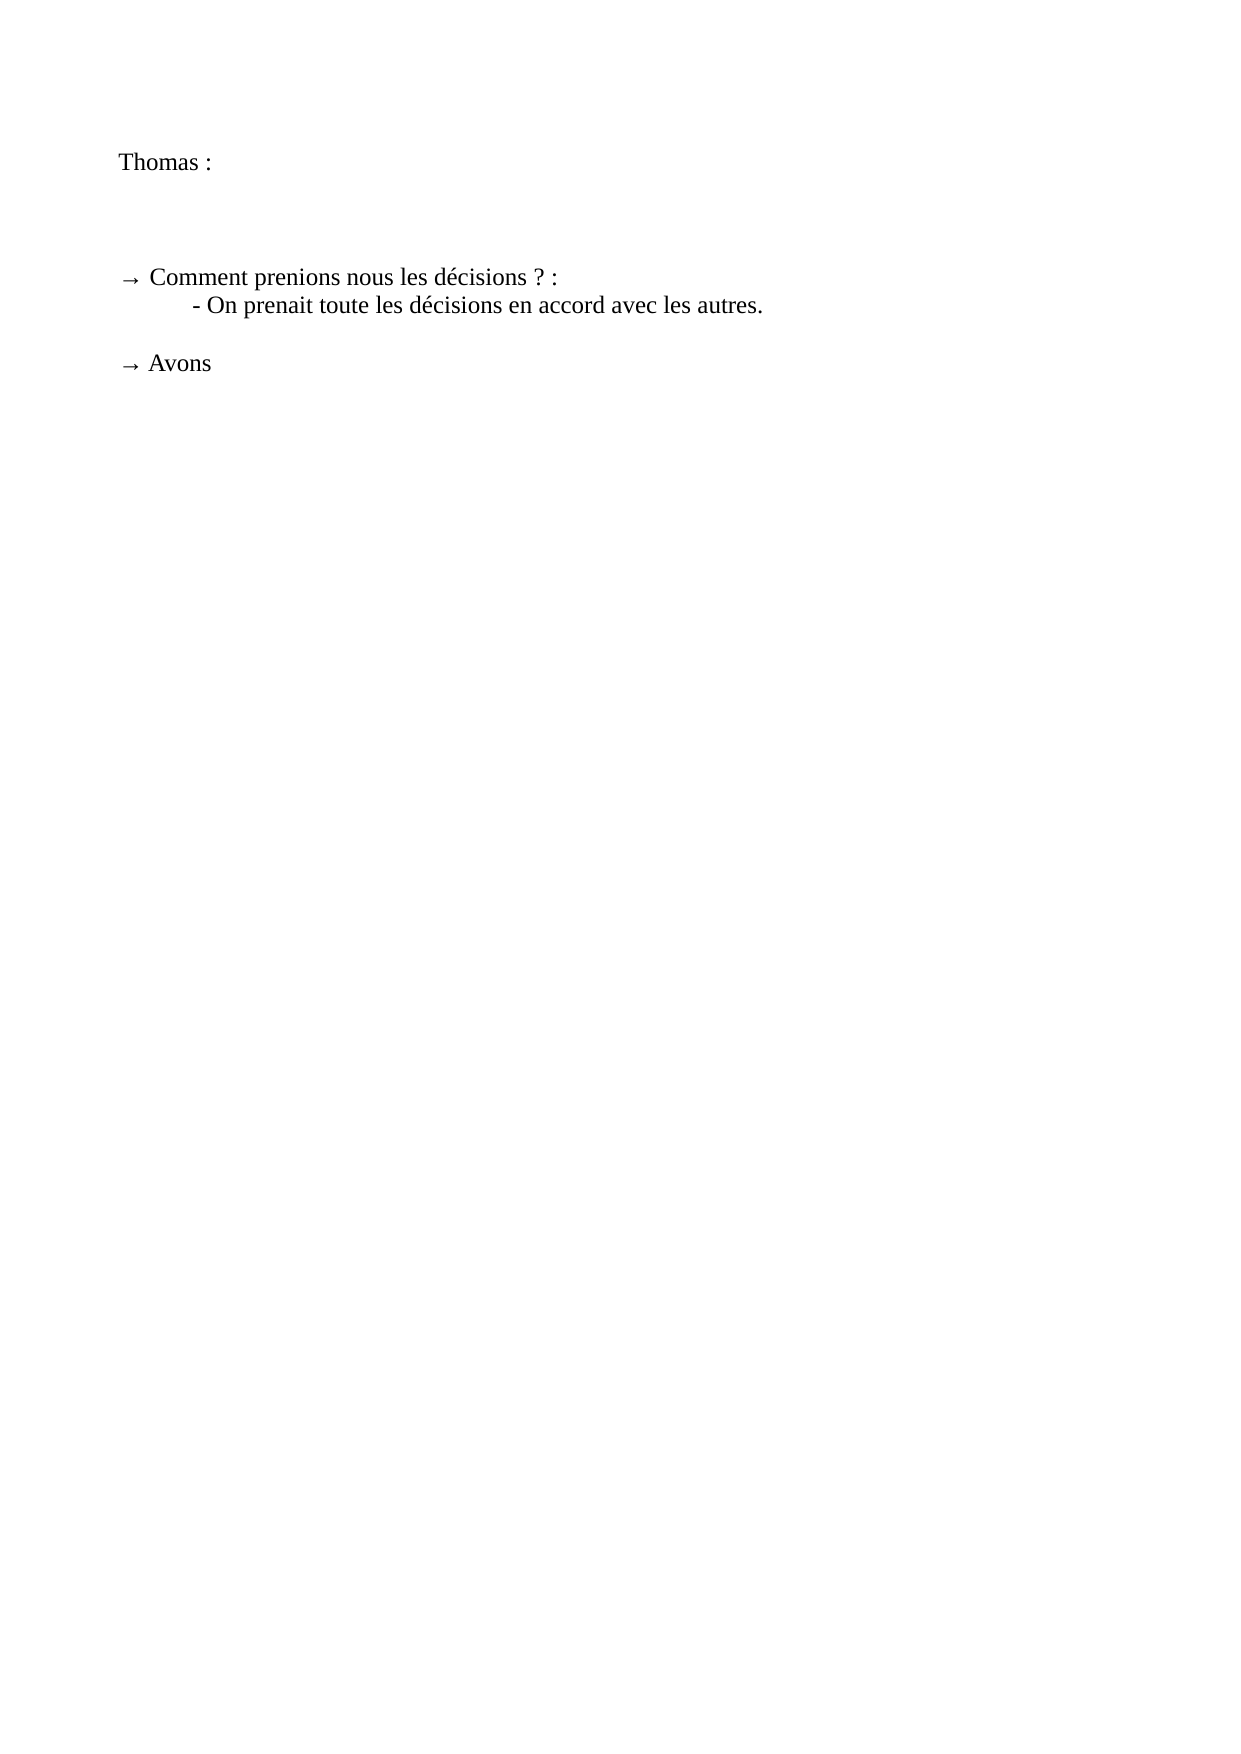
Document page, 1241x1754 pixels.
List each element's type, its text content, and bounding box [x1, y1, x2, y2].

text - On prenait toute les décisions en accord avec les autres. [118, 291, 1122, 319]
text Thomas : [118, 147, 1122, 176]
text → Avons [118, 348, 1122, 377]
text → Comment prenions nous les décisions ? : [118, 262, 1122, 291]
